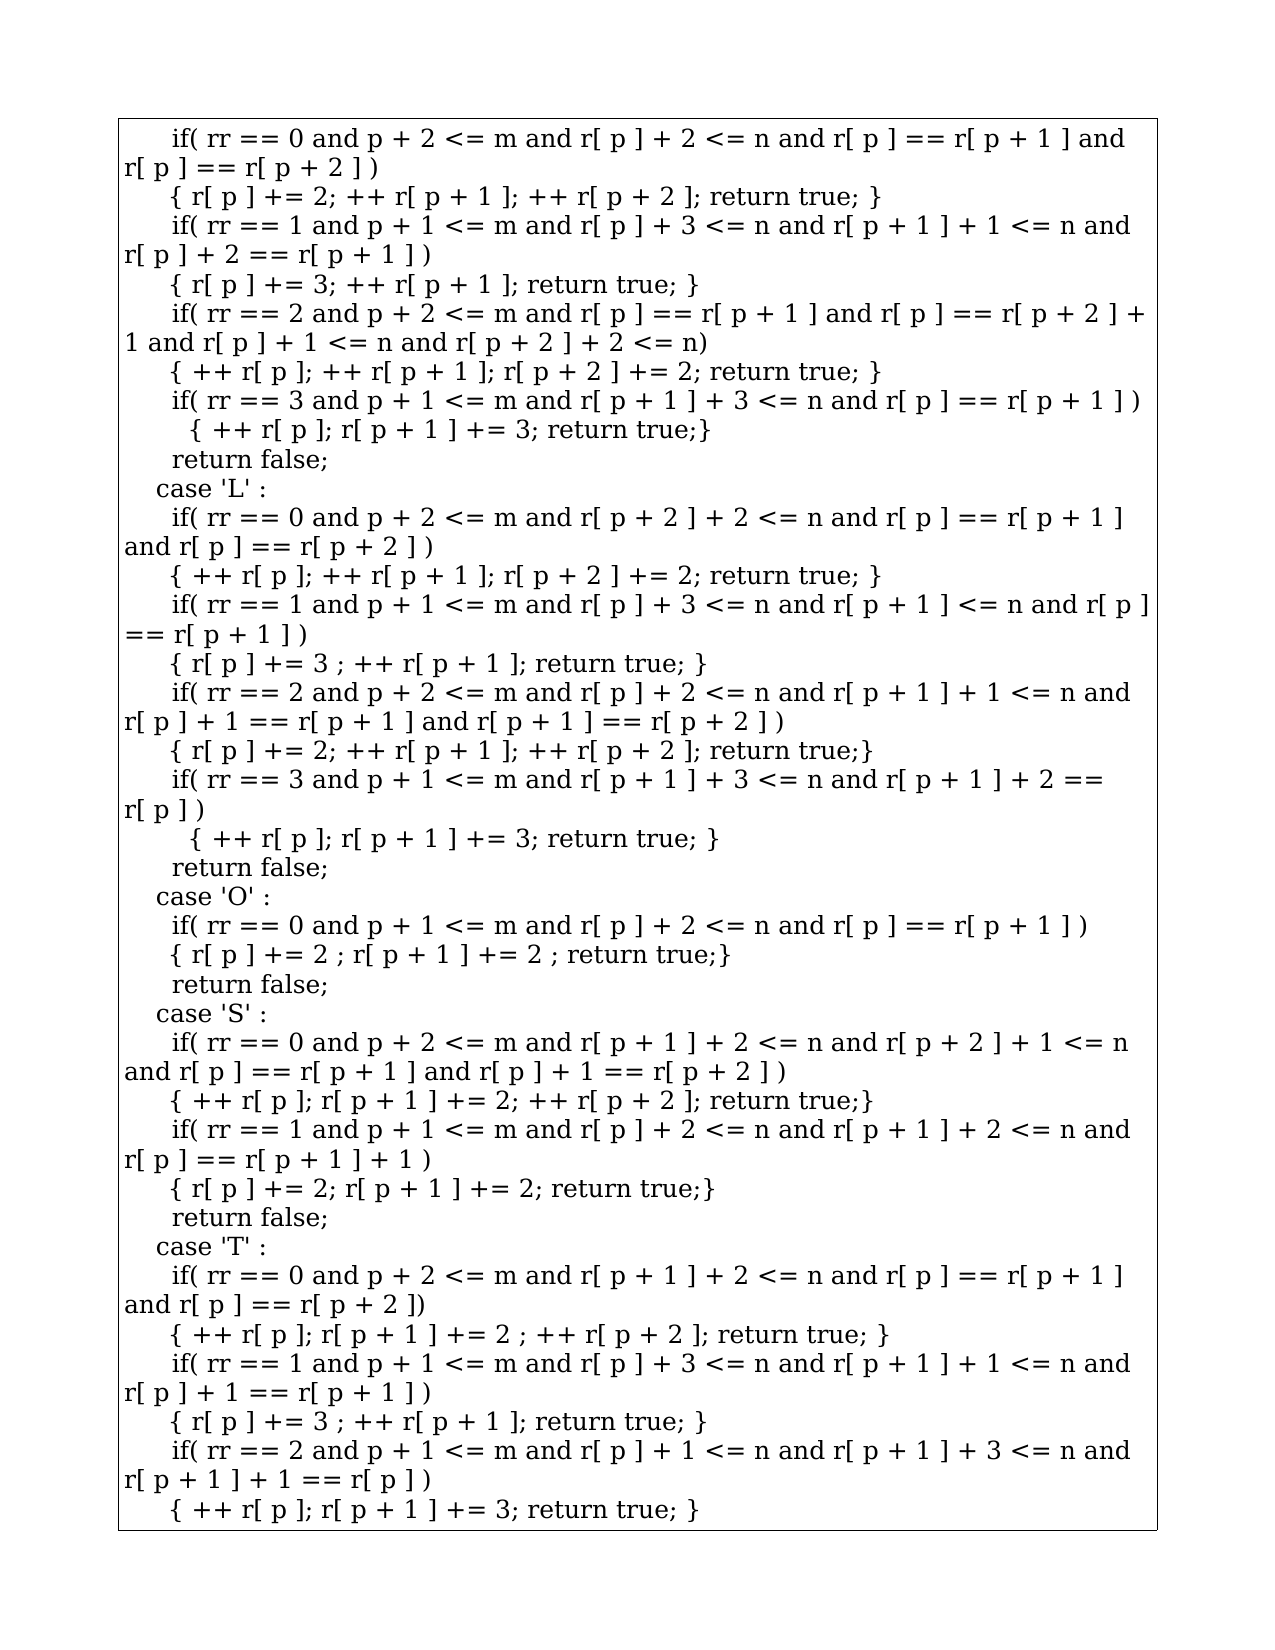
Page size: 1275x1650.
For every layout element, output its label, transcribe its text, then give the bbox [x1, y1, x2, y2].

table_header if( rr == 0 and p + 2 <= m and r[ p ] + 2 <= n and r[ p ] == r[ p + 1 ] and r[ p ] == r[ p + 2 ] ) { r[ p ] += 2; ++ r[ p + 1 ]; ++ r[ p + 2 ]; return true; } if( rr == 1 and p + 1 <= m and r[ p ] + 3 <= n and r[ p + 1 ] + 1 <= n and r[ p ] + 2 == r[ p + 1 ] ) { r[ p ] += 3; ++ r[ p + 1 ]; return true; } if( rr == 2 and p + 2 <= m and r[ p ] == r[ p + 1 ] and r[ p ] == r[ p + 2 ] + 1 and r[ p ] + 1 <= n and r[ p + 2 ] + 2 <= n) { ++ r[ p ]; ++ r[ p + 1 ]; r[ p + 2 ] += 2; return true; } if( rr == 3 and p + 1 <= m and r[ p + 1 ] + 3 <= n and r[ p ] == r[ p + 1 ] ) { ++ r[ p ]; r[ p + 1 ] += 3; return true;} return false; case 'L' : if( rr == 0 and p + 2 <= m and r[ p + 2 ] + 2 <= n and r[ p ] == r[ p + 1 ] and r[ p ] == r[ p + 2 ] ) { ++ r[ p ]; ++ r[ p + 1 ]; r[ p + 2 ] += 2; return true; } if( rr == 1 and p + 1 <= m and r[ p ] + 3 <= n and r[ p + 1 ] <= n and r[ p ] == r[ p + 1 ] ) { r[ p ] += 3 ; ++ r[ p + 1 ]; return true; } if( rr == 2 and p + 2 <= m and r[ p ] + 2 <= n and r[ p + 1 ] + 1 <= n and r[ p ] + 1 == r[ p + 1 ] and r[ p + 1 ] == r[ p + 2 ] ) { r[ p ] += 2; ++ r[ p + 1 ]; ++ r[ p + 2 ]; return true;} if( rr == 3 and p + 1 <= m and r[ p + 1 ] + 3 <= n and r[ p + 1 ] + 2 == r[ p ] ) { ++ r[ p ]; r[ p + 1 ] += 3; return true; } return false; case 'O' : if( rr == 0 and p + 1 <= m and r[ p ] + 2 <= n and r[ p ] == r[ p + 1 ] ) { r[ p ] += 2 ; r[ p + 1 ] += 2 ; return true;} return false; case 'S' : if( rr == 0 and p + 2 <= m and r[ p + 1 ] + 2 <= n and r[ p + 2 ] + 1 <= n and r[ p ] == r[ p + 1 ] and r[ p ] + 1 == r[ p + 2 ] ) { ++ r[ p ]; r[ p + 1 ] += 2; ++ r[ p + 2 ]; return true;} if( rr == 1 and p + 1 <= m and r[ p ] + 2 <= n and r[ p + 1 ] + 2 <= n and r[ p ] == r[ p + 1 ] + 1 ) { r[ p ] += 2; r[ p + 1 ] += 2; return true;} return false; case 'T' : if( rr == 0 and p + 2 <= m and r[ p + 1 ] + 2 <= n and r[ p ] == r[ p + 1 ] and r[ p ] == r[ p + 2 ]) { ++ r[ p ]; r[ p + 1 ] += 2 ; ++ r[ p + 2 ]; return true; } if( rr == 1 and p + 1 <= m and r[ p ] + 3 <= n and r[ p + 1 ] + 1 <= n and r[ p ] + 1 == r[ p + 1 ] ) { r[ p ] += 3 ; ++ r[ p + 1 ]; return true; } if( rr == 2 and p + 1 <= m and r[ p ] + 1 <= n and r[ p + 1 ] + 3 <= n and r[ p + 1 ] + 1 == r[ p ] ) { ++ r[ p ]; r[ p + 1 ] += 3; return true; } [119, 119, 1157, 1530]
